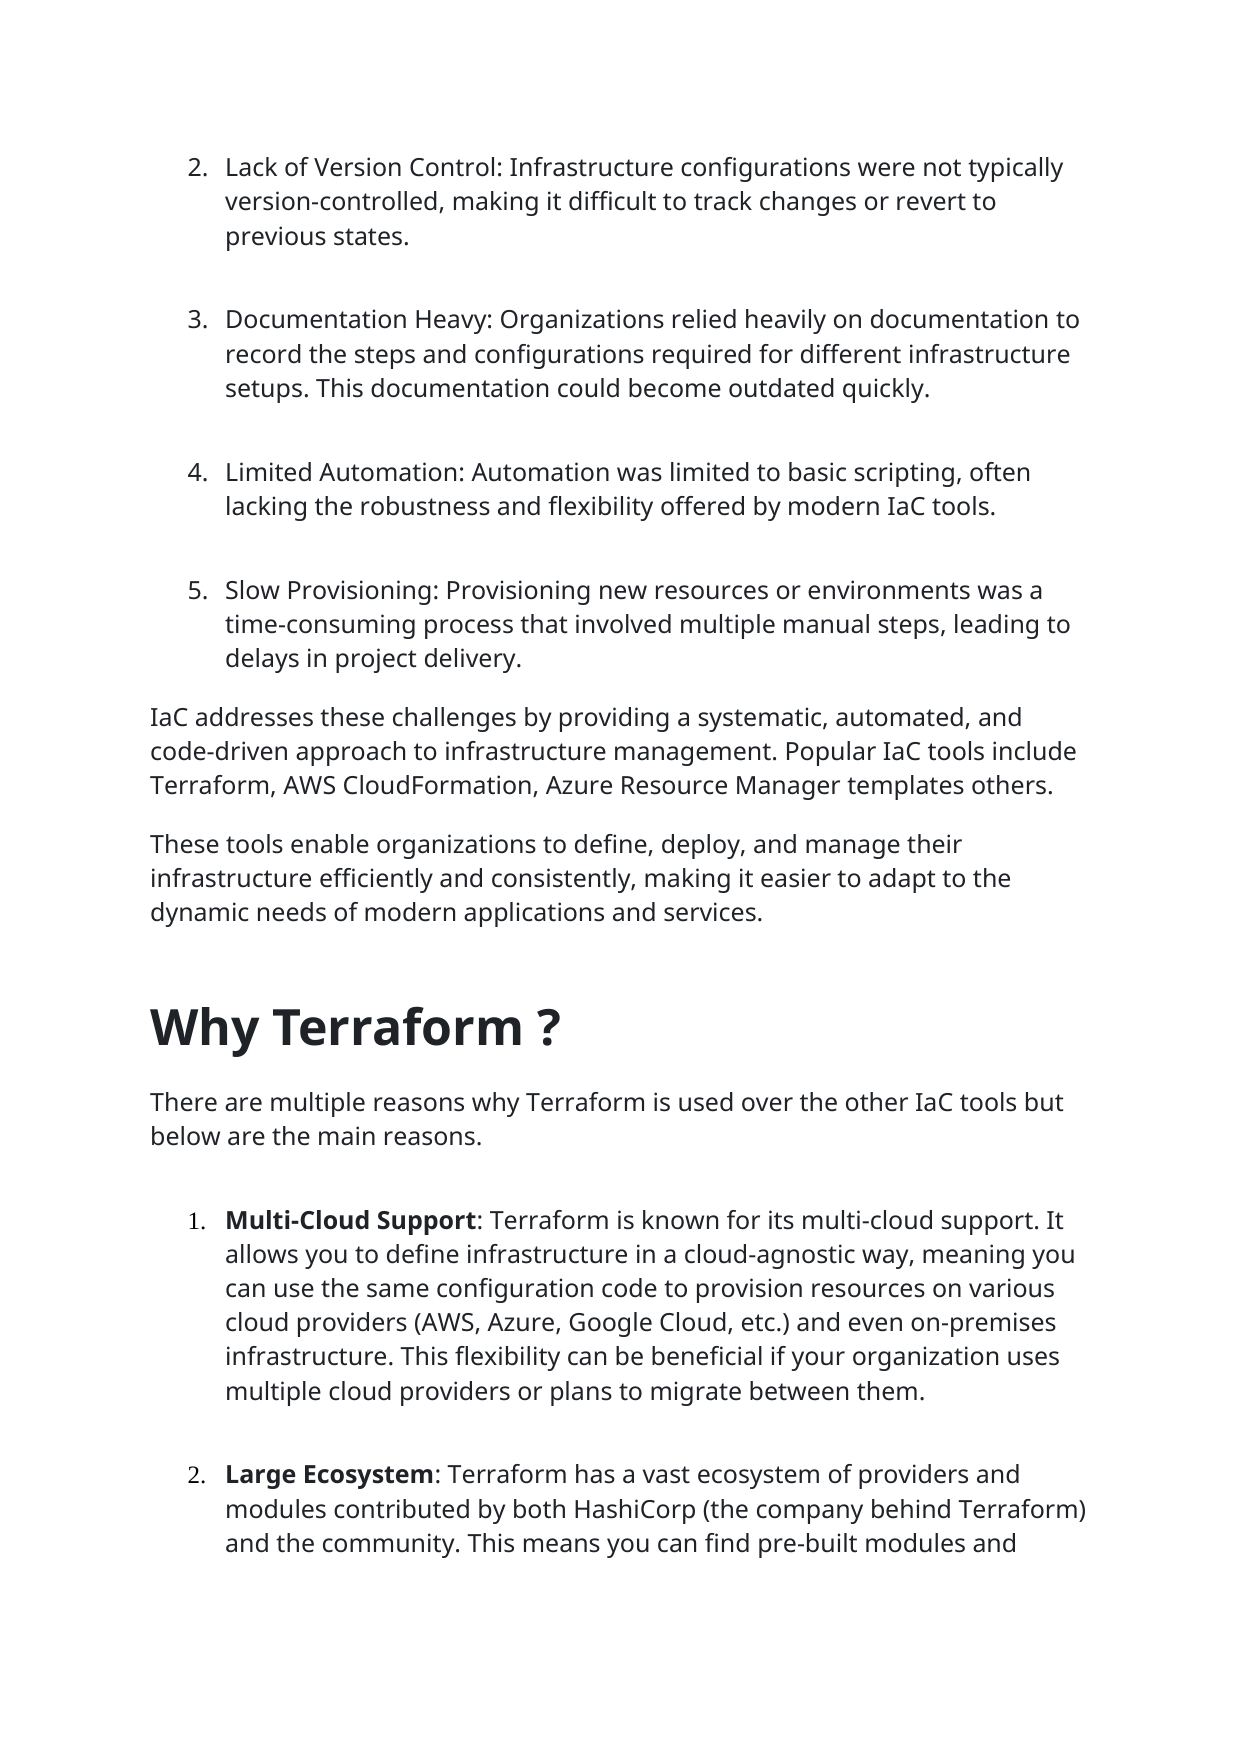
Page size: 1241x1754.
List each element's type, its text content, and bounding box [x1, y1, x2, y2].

text There are multiple reasons why Terraform is used over the other IaC tools but below are the main reasons. [150, 1085, 1090, 1153]
list Documentation Heavy: Organizations relied heavily on documentation to record the steps and configurations required for different infrastructure setups. This documentation could become outdated quickly. [187, 302, 1090, 404]
list Multi-Cloud Support: Terraform is known for its multi-cloud support. It allows you to define infrastructure in a cloud-agnostic way, meaning you can use the same configuration code to provision resources on various cloud providers (AWS, Azure, Google Cloud, etc.) and even on-premises infrastructure. This flexibility can be beneficial if your organization uses multiple cloud providers or plans to migrate between them. [187, 1203, 1090, 1407]
list Slow Provisioning: Provisioning new resources or environments was a time-consuming process that involved multiple manual steps, leading to delays in project delivery. [187, 572, 1090, 675]
text IaC addresses these challenges by providing a systematic, automated, and code-driven approach to infrastructure management. Popular IaC tools include Terraform, AWS CloudFormation, Azure Resource Manager templates others. [150, 700, 1090, 802]
list Large Ecosystem: Terraform has a vast ecosystem of providers and modules contributed by both HashiCorp (the company behind Terraform) and the community. This means you can find pre-built modules and [187, 1457, 1090, 1559]
list Limited Automation: Automation was limited to basic scripting, often lacking the robustness and flexibility offered by modern IaC tools. [187, 454, 1090, 522]
list Lack of Version Control: Infrastructure configurations were not typically version-controlled, making it difficult to track changes or revert to previous states. [187, 150, 1090, 252]
text These tools enable organizations to define, deploy, and manage their infrastructure efficiently and consistently, making it easier to adapt to the dynamic needs of modern applications and services. [150, 827, 1090, 929]
subtitle Why Terraform ? [150, 992, 1090, 1060]
